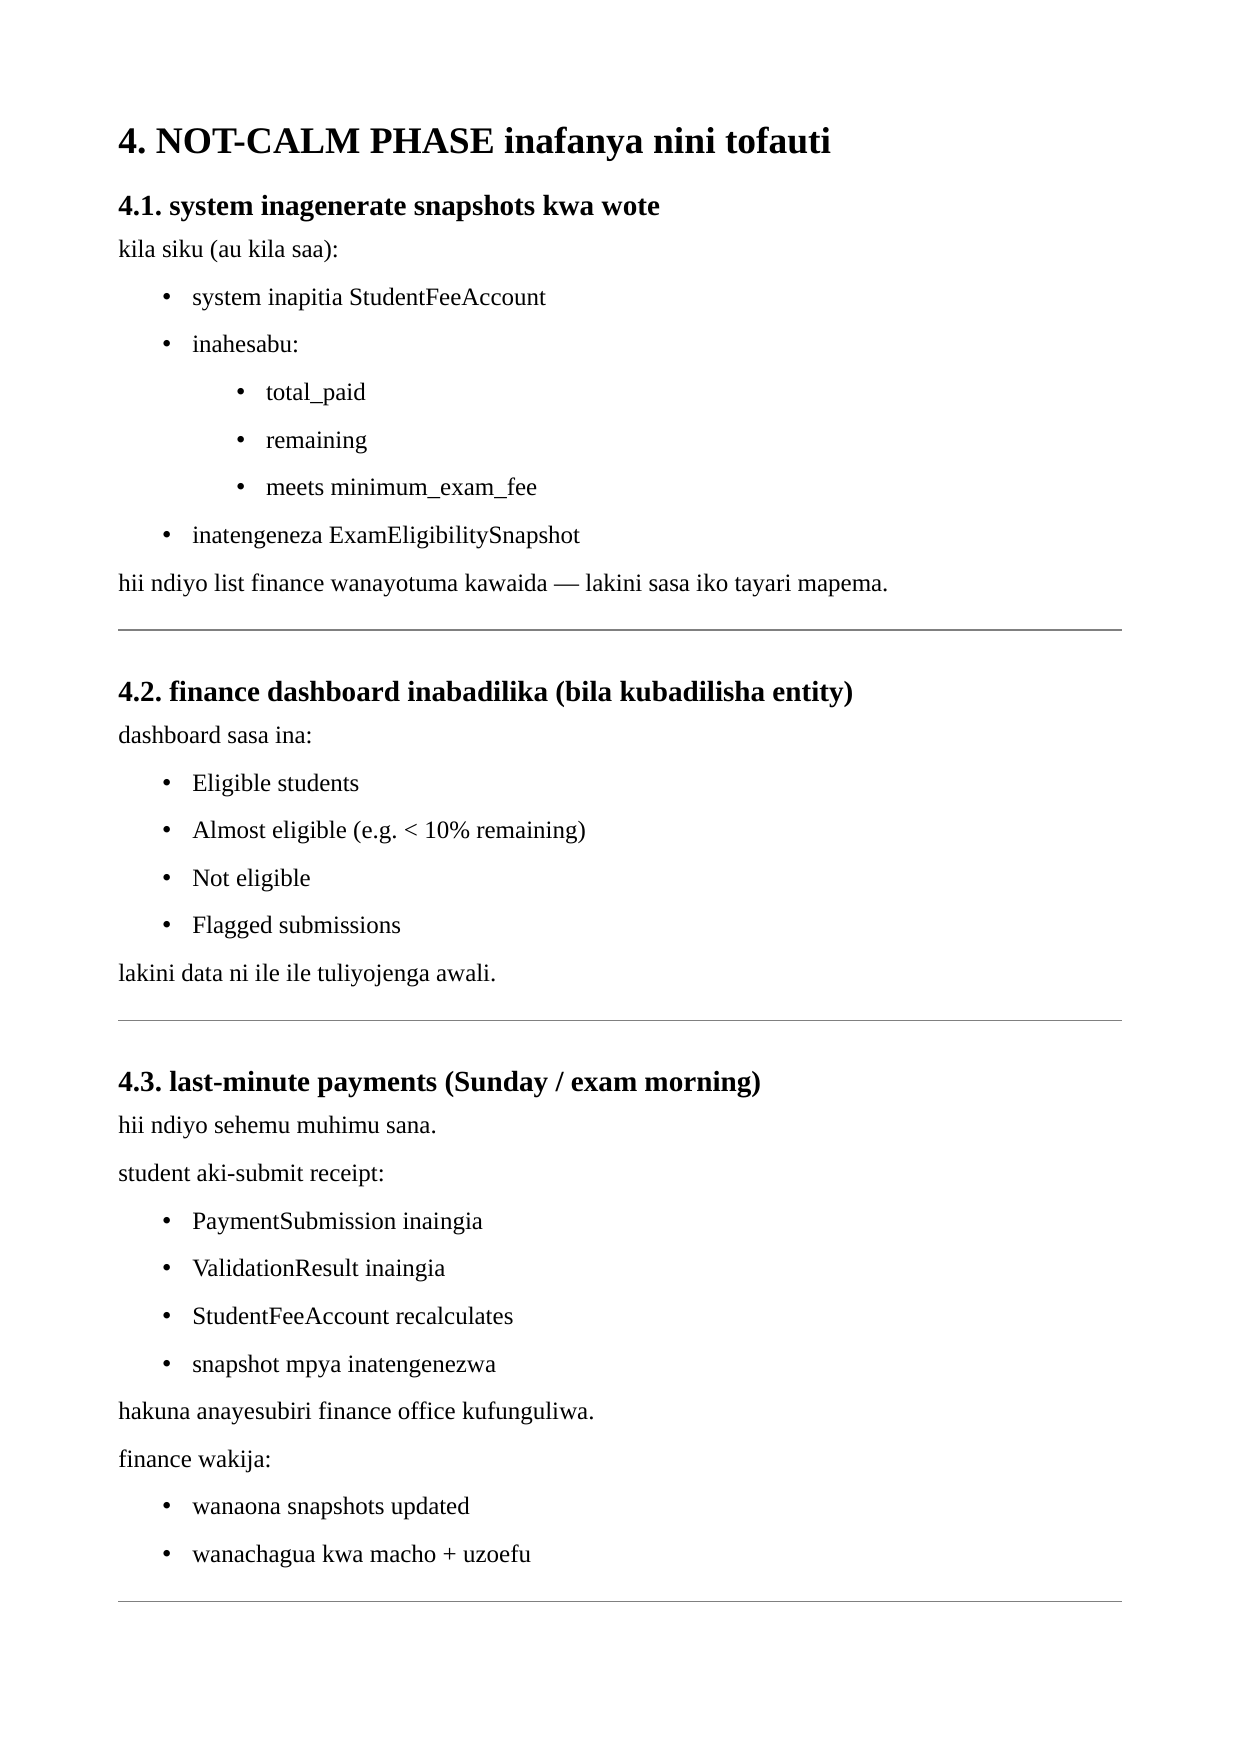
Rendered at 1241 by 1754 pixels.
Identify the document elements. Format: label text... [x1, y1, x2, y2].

subtitle 4. NOT-CALM PHASE inafanya nini tofauti [118, 118, 1122, 161]
list wanachagua kwa macho + uzoefu [162, 1539, 1122, 1568]
list system inapitia StudentFeeAccount [162, 282, 1122, 311]
subtitle 4.2. finance dashboard inabadilika (bila kubadilisha entity) [118, 674, 1122, 708]
text hii ndiyo list finance wanayotuma kawaida — lakini sasa iko tayari mapema. [118, 568, 1122, 596]
text finance wakija: [118, 1444, 1122, 1473]
subtitle 4.3. last-minute payments (Sunday / exam morning) [118, 1064, 1122, 1098]
list PaymentSubmission inaingia [162, 1206, 1122, 1234]
text kila siku (au kila saa): [118, 234, 1122, 263]
list total_paid [236, 377, 1122, 406]
list inahesabu: [162, 329, 1122, 358]
list Flagged submissions [162, 911, 1122, 939]
text dashboard sasa ina: [118, 720, 1122, 749]
list Eligible students [162, 768, 1122, 796]
text lakini data ni ile ile tuliyojenga awali. [118, 958, 1122, 987]
subtitle 4.1. system inagenerate snapshots kwa wote [118, 188, 1122, 222]
text hakuna anayesubiri finance office kufunguliwa. [118, 1396, 1122, 1425]
list Not eligible [162, 863, 1122, 892]
text hii ndiyo sehemu muhimu sana. [118, 1111, 1122, 1139]
list remaining [236, 425, 1122, 453]
list inatengeneza ExamEligibilitySnapshot [162, 520, 1122, 549]
list wanaona snapshots updated [162, 1491, 1122, 1520]
list Almost eligible (e.g. < 10% remaining) [162, 815, 1122, 844]
list StudentFeeAccount recalculates [162, 1301, 1122, 1330]
list snapshot mpya inatengenezwa [162, 1349, 1122, 1377]
text student aki-submit receipt: [118, 1158, 1122, 1187]
list meets minimum_exam_fee [236, 472, 1122, 501]
list ValidationResult inaingia [162, 1253, 1122, 1282]
